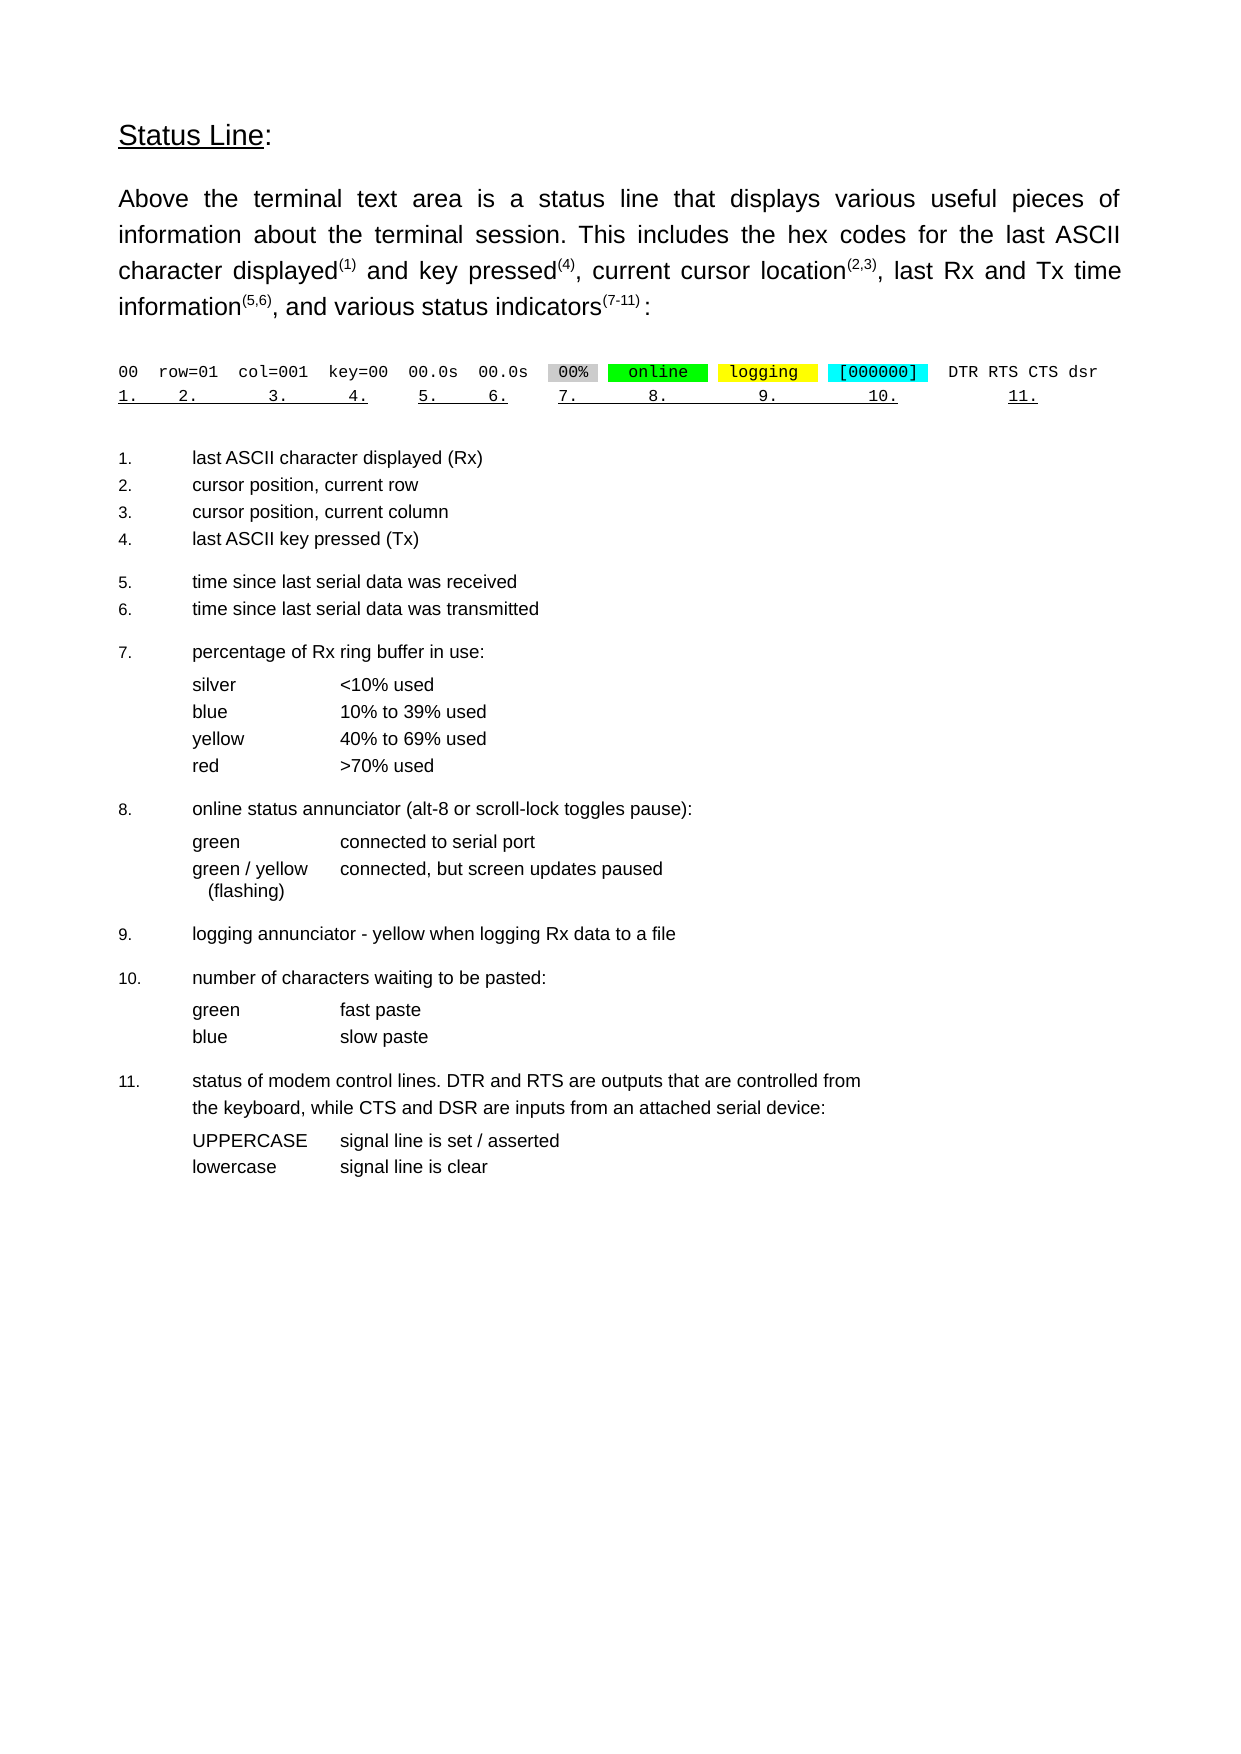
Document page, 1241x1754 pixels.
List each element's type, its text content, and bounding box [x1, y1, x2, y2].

text silver <10% used [118, 674, 1122, 696]
text Status Line: [118, 118, 1122, 152]
text UPPERCASE signal line is set / asserted [118, 1129, 1122, 1151]
text 1. last ASCII character displayed (Rx) [118, 447, 1122, 468]
text 8. online status annunciator (alt-8 or scroll-lock toggles pause): [118, 798, 1122, 820]
text green fast paste [118, 999, 1122, 1021]
text 5. time since last serial data was received [118, 571, 1122, 592]
text lowercase signal line is clear [118, 1156, 1122, 1178]
text green connected to serial port [118, 831, 1122, 853]
text 7. percentage of Rx ring buffer in use: [118, 641, 1122, 663]
text 9. logging annunciator - yellow when logging Rx data to a file [118, 923, 1122, 944]
text green / yellow connected, but screen updates paused [118, 858, 1122, 879]
text 2. cursor position, current row [118, 473, 1122, 495]
text 10. number of characters waiting to be pasted: [118, 966, 1122, 988]
text red >70% used [118, 755, 1122, 776]
text yellow 40% to 69% used [118, 728, 1122, 749]
text 4. last ASCII key pressed (Tx) [118, 527, 1122, 549]
text 1. 2. 3. 4. 5. 6. 7. 8. 9. 10. 11. [118, 387, 1122, 406]
text blue slow paste [118, 1026, 1122, 1048]
text 6. time since last serial data was transmitted [118, 598, 1122, 619]
text (flashing) [118, 879, 1122, 901]
text 00 row=01 col=001 key=00 00.0s 00.0s 00% online logging [000000] DTR RTS CTS dsr [118, 364, 1122, 382]
text 3. cursor position, current column [118, 500, 1122, 522]
text Above the terminal text area is a status line that displays various useful pieces of information about the terminal session. This includes the hex codes for the last ASCII character displayed(1) and key pressed(4), current cursor location(2,3), last Rx and Tx time information(5,6), and various status indicators(7-11) : [118, 184, 1122, 321]
text the keyboard, while CTS and DSR are inputs from an attached serial device: [118, 1097, 1122, 1118]
text 11. status of modem control lines. DTR and RTS are outputs that are controlled from [118, 1070, 1122, 1091]
text blue 10% to 39% used [118, 701, 1122, 722]
